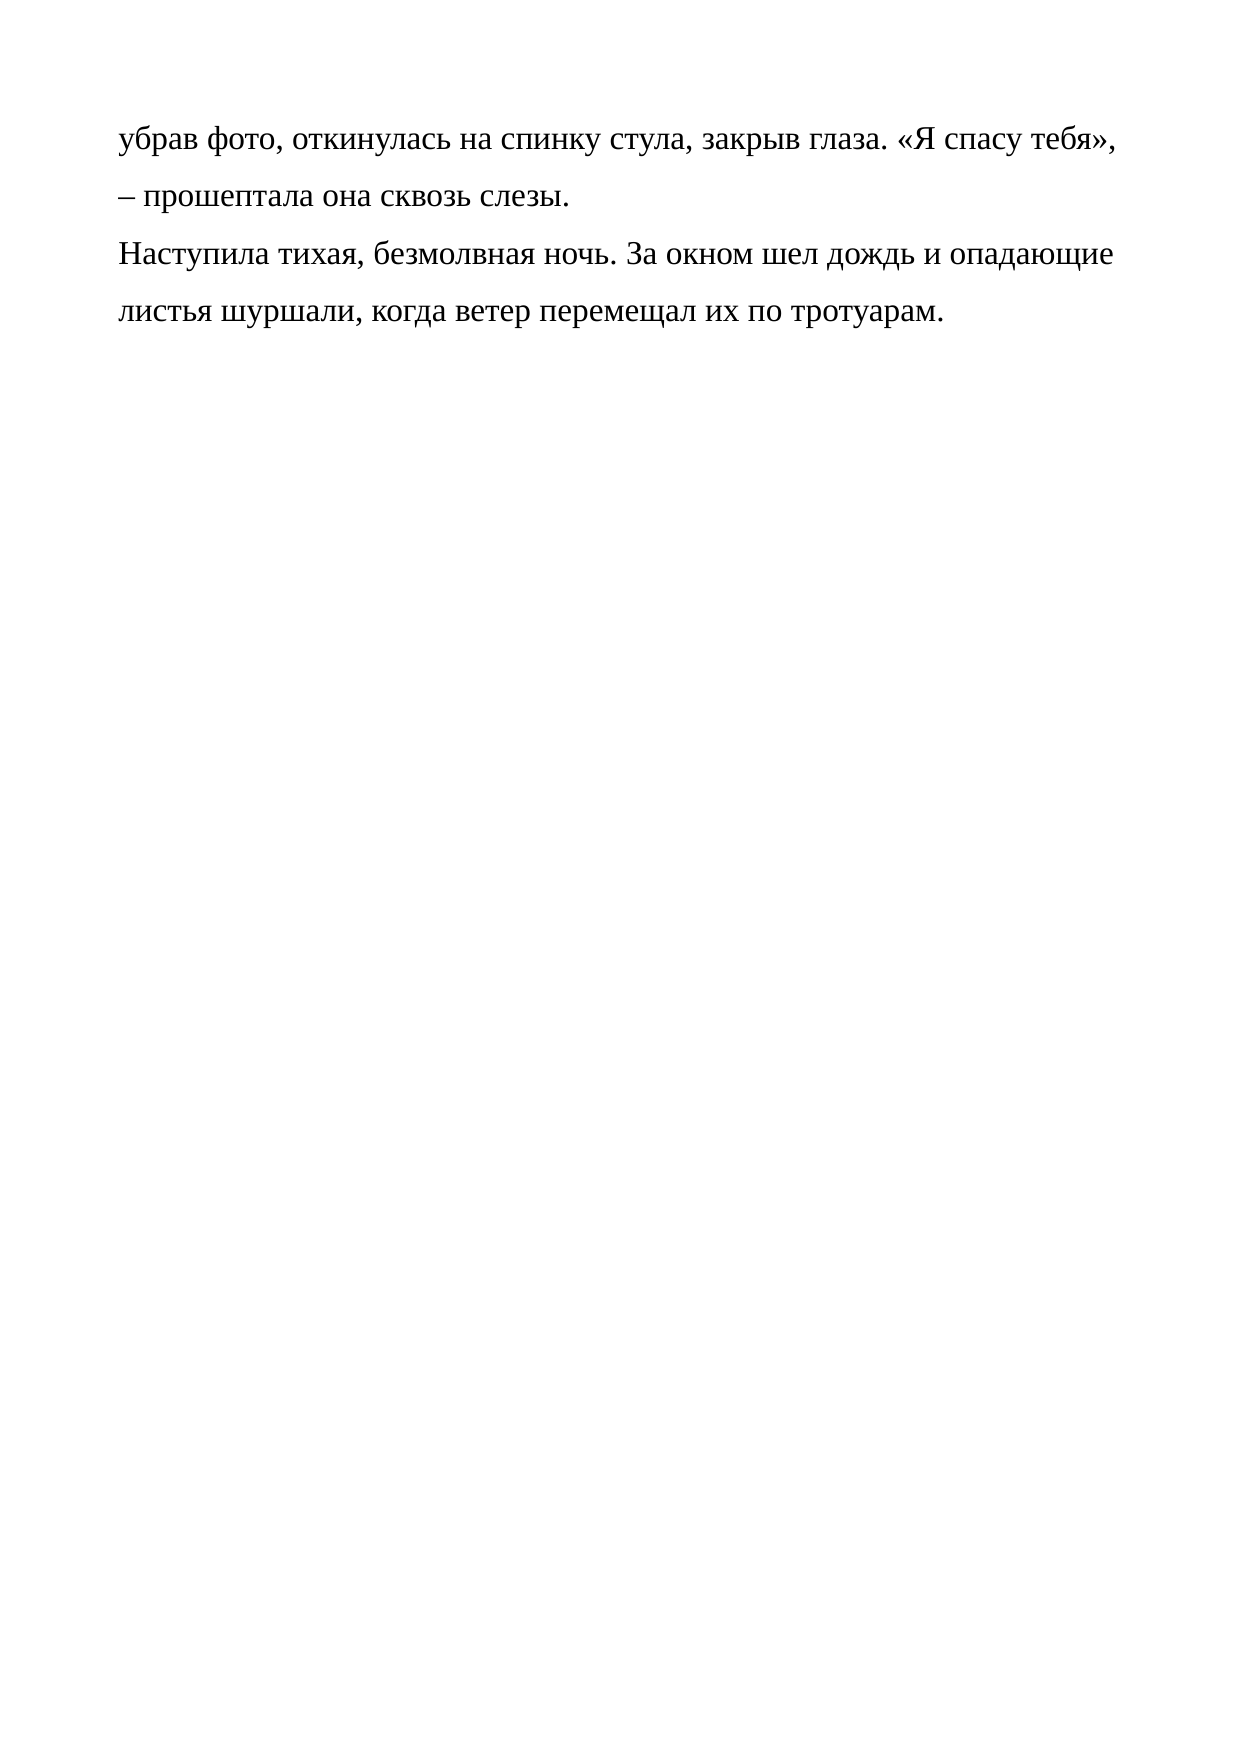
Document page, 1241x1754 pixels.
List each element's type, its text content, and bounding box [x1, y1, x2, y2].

text убрав фото, откинулась на спинку стула, закрыв глаза. «Я спасу тебя», – прошептала она сквозь слезы. [118, 118, 1122, 214]
text Наступила тихая, безмолвная ночь. За окном шел дождь и опадающие листья шуршали, когда ветер перемещал их по тротуарам. [118, 233, 1122, 329]
